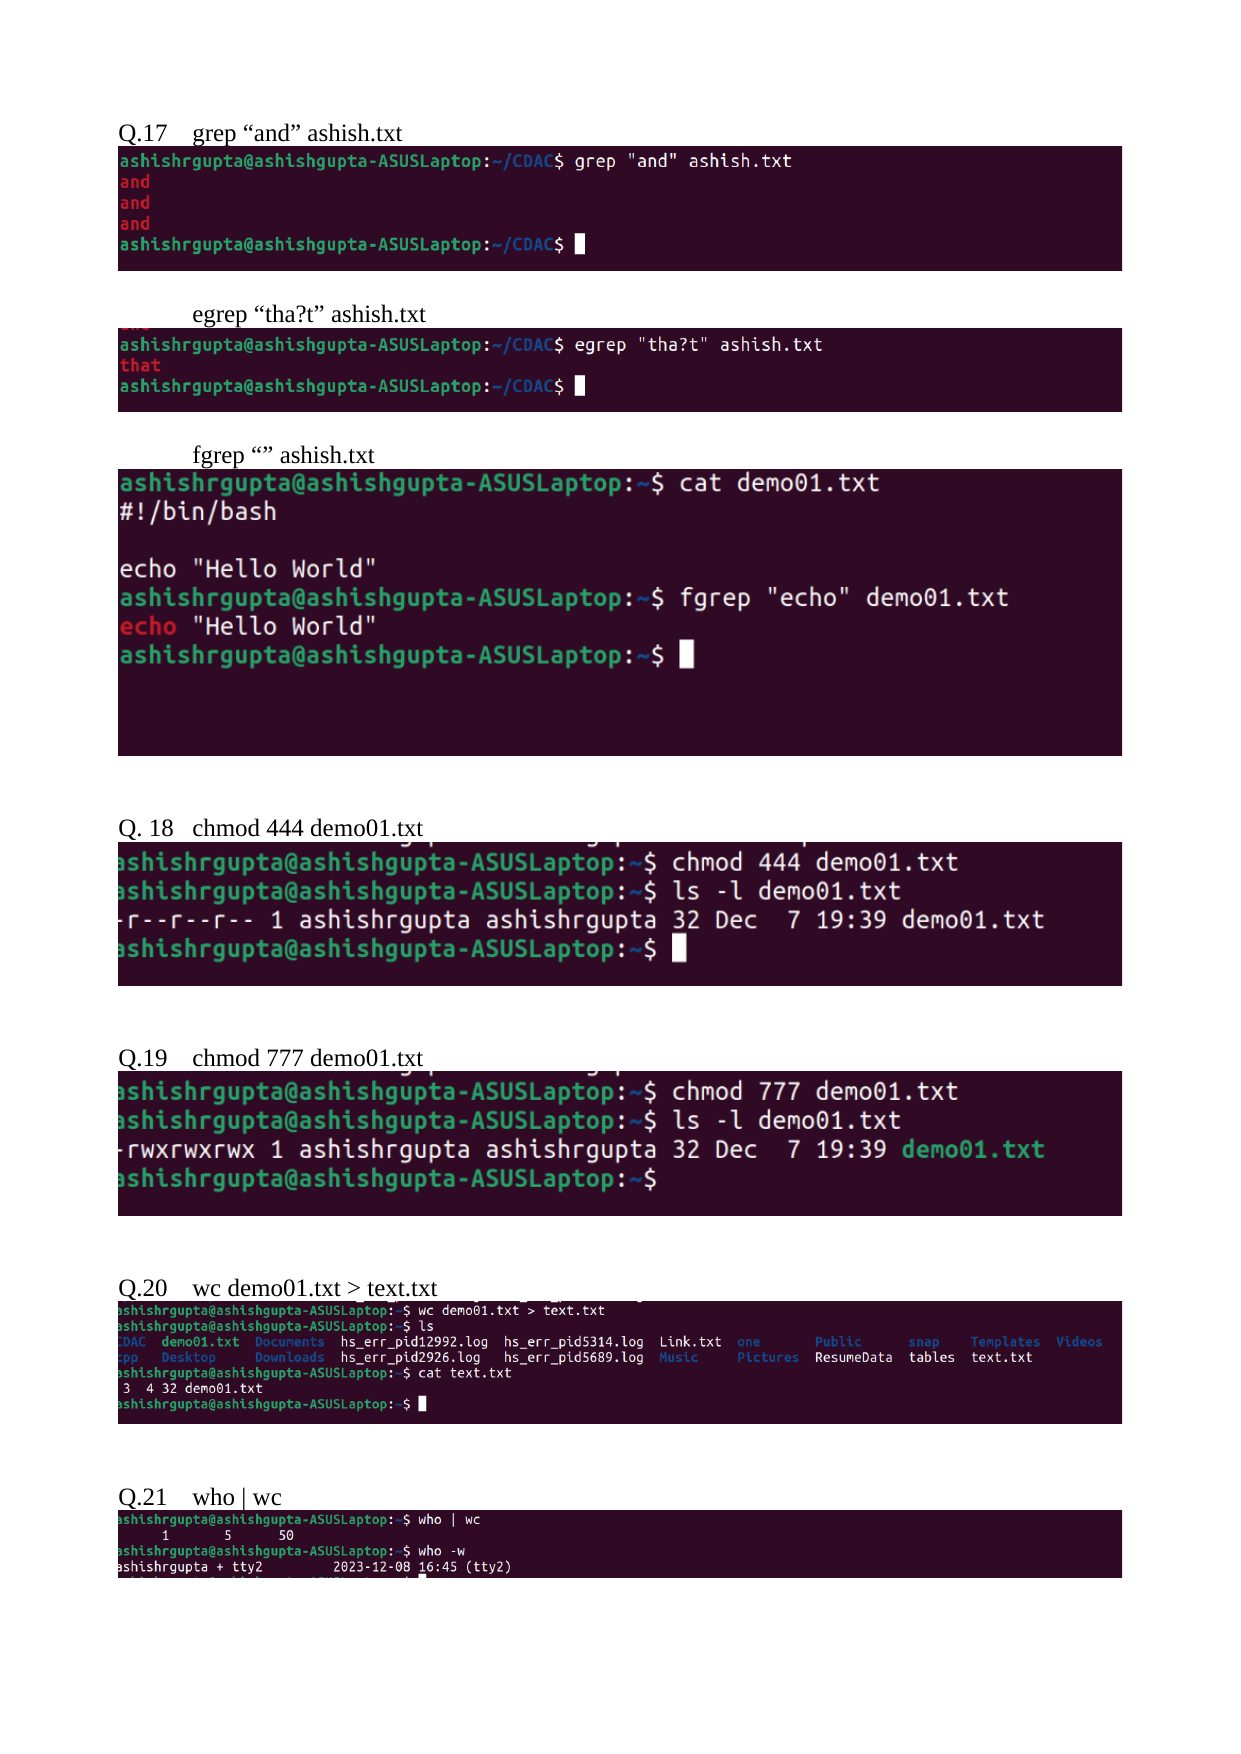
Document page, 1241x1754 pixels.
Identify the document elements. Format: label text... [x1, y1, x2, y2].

picture [118, 469, 1123, 756]
picture [118, 328, 1123, 412]
picture [118, 1510, 1123, 1578]
picture [118, 842, 1123, 986]
text Q. 18 chmod 444 demo01.txt [118, 813, 1122, 842]
text Q.21 who | wc [118, 1482, 1122, 1510]
picture [118, 1071, 1123, 1216]
text Q.17 grep “and” ashish.txt [118, 118, 1122, 146]
text Q.20 wc demo01.txt > text.txt [118, 1273, 1122, 1301]
picture [118, 1301, 1123, 1424]
text fgrep “” ashish.txt [118, 441, 1122, 469]
text egrep “tha?t” ashish.txt [118, 299, 1122, 328]
picture [118, 146, 1123, 271]
text Q.19 chmod 777 demo01.txt [118, 1043, 1122, 1071]
